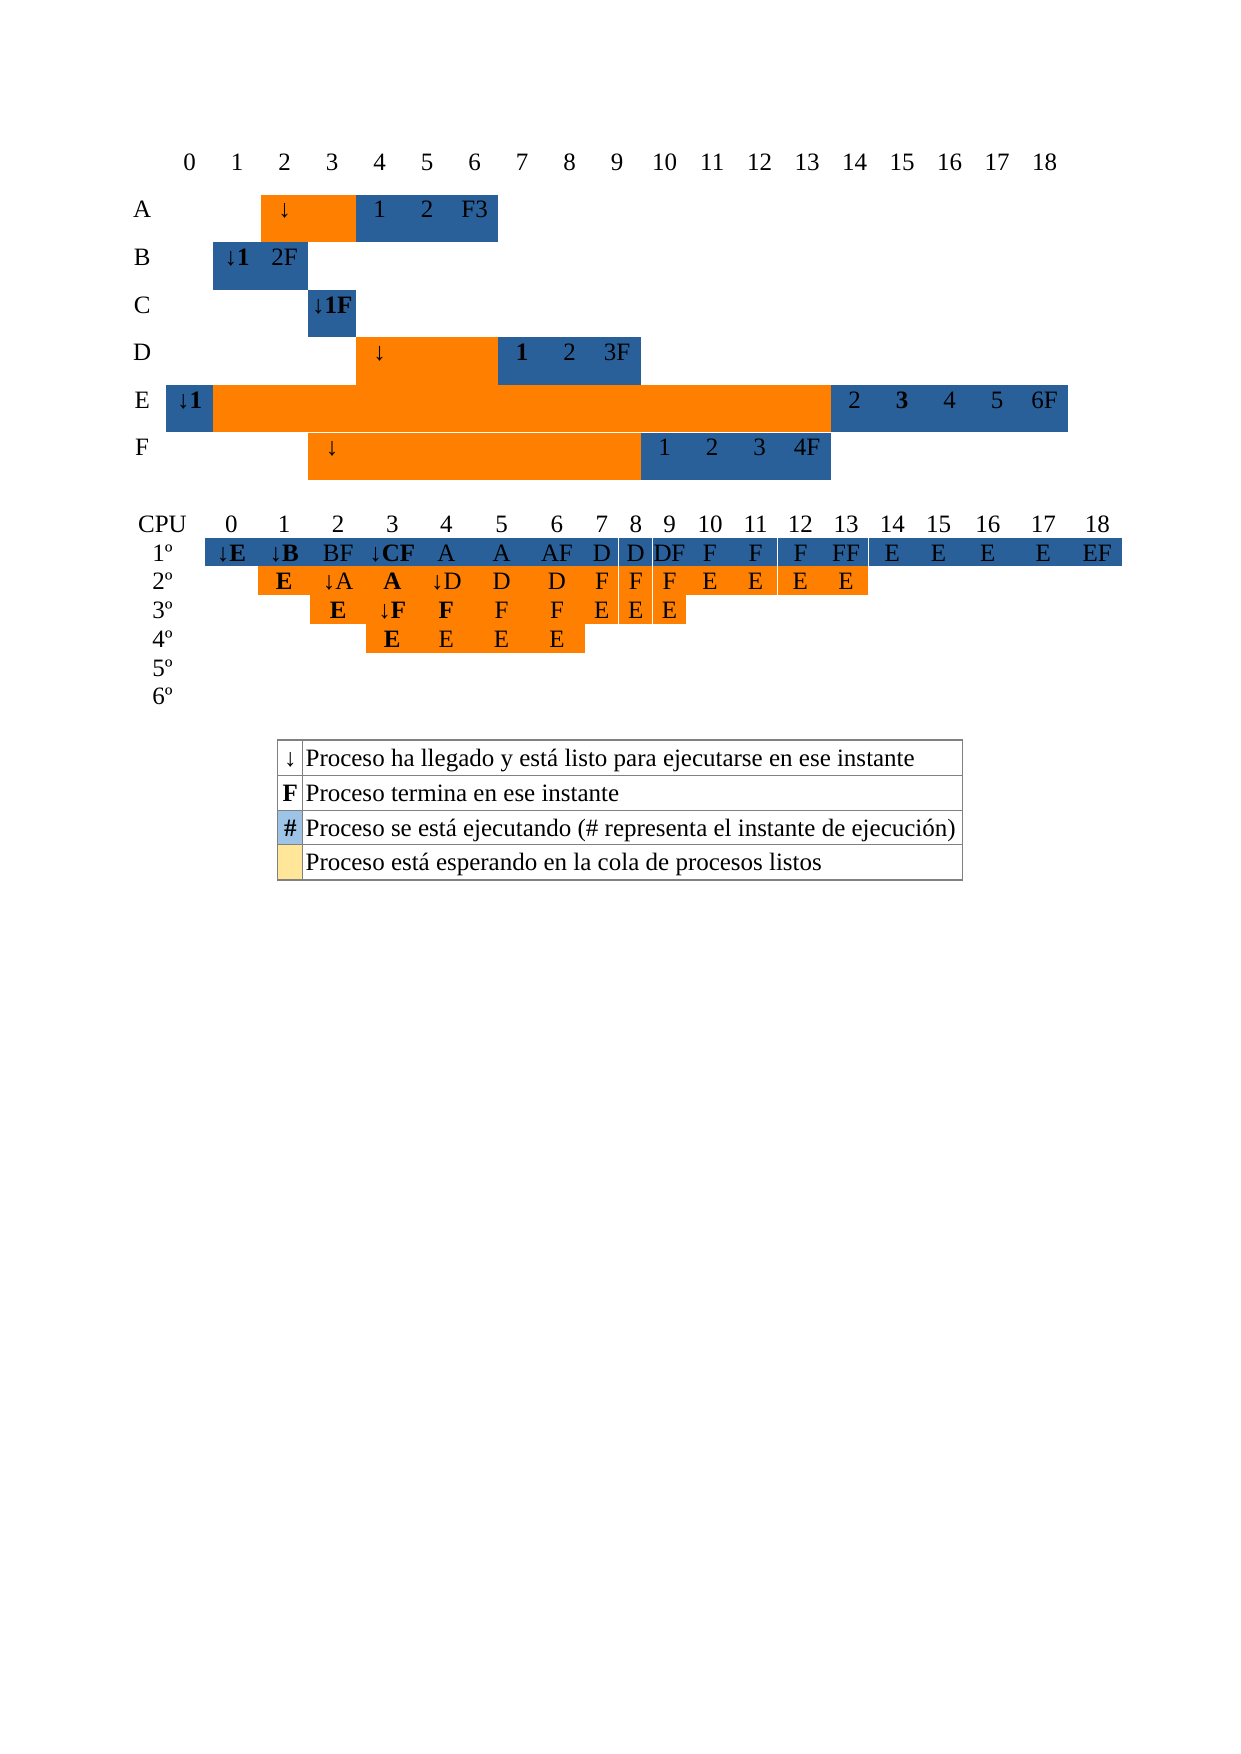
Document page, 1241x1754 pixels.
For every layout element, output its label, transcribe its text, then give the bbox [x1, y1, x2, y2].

table_cell [166, 433, 213, 480]
table_cell [451, 433, 498, 480]
table_cell [915, 566, 961, 595]
table_cell [1014, 595, 1072, 624]
table_cell [213, 337, 261, 385]
table_cell E [418, 624, 474, 653]
table_cell [498, 242, 546, 290]
table_cell Proceso termina en ese instante [303, 776, 962, 810]
table_cell [869, 566, 915, 595]
table_cell E [869, 538, 915, 566]
table_cell [1014, 624, 1072, 653]
table_cell [258, 653, 310, 681]
table_cell E [686, 566, 733, 595]
table_cell 4F [783, 433, 831, 480]
table_cell [778, 653, 823, 681]
table_cell ↓E [205, 538, 258, 566]
table_cell FF [823, 538, 868, 566]
table_cell E [529, 624, 585, 653]
table_cell E [1014, 538, 1072, 566]
table_cell [546, 385, 593, 432]
table_cell 4º [120, 624, 204, 653]
table_cell [961, 624, 1014, 653]
table_header 13 [823, 509, 868, 538]
table_cell [308, 242, 356, 290]
table_cell [593, 195, 641, 242]
table_cell [451, 290, 498, 337]
table_cell [403, 337, 451, 385]
table_cell E [310, 595, 366, 624]
table_header 2 [261, 147, 308, 194]
table_cell ↓D [418, 566, 474, 595]
table_header 16 [961, 509, 1014, 538]
table_cell [1014, 653, 1072, 681]
table_cell 2F [261, 242, 308, 290]
table_header 17 [1014, 509, 1072, 538]
table_cell ↓F [366, 595, 418, 624]
table_cell [736, 195, 783, 242]
table_cell [1021, 195, 1068, 242]
table_cell [688, 290, 736, 337]
table_cell [688, 385, 736, 432]
table_header 15 [915, 509, 961, 538]
table_cell E [733, 566, 777, 595]
table_cell [593, 433, 641, 480]
table_header CPU [120, 509, 204, 538]
table_header 11 [688, 147, 736, 194]
table_cell [310, 653, 366, 681]
table_header 13 [783, 147, 831, 194]
table_cell C [118, 290, 166, 337]
table_cell [641, 195, 688, 242]
table_cell [926, 290, 973, 337]
table_cell [733, 595, 777, 624]
table_cell [403, 290, 451, 337]
table_cell [733, 624, 777, 653]
table_header 8 [619, 509, 652, 538]
table_cell [258, 624, 310, 653]
table_cell 3F [593, 337, 641, 385]
table_cell [278, 845, 302, 879]
table_cell E [366, 624, 418, 653]
table_cell [973, 242, 1021, 290]
table_cell E [915, 538, 961, 566]
table_header 0 [166, 147, 213, 194]
table_cell F [278, 776, 302, 810]
table_cell [1021, 337, 1068, 385]
table_cell [546, 242, 593, 290]
table_cell Proceso está esperando en la cola de procesos listos [303, 845, 962, 879]
table_cell 3 [878, 385, 926, 432]
table_header 12 [778, 509, 823, 538]
table_cell [1014, 681, 1072, 710]
table_cell ↓CF [366, 538, 418, 566]
table_cell [915, 653, 961, 681]
table_cell [823, 595, 868, 624]
table_cell [261, 385, 308, 432]
table_cell [546, 433, 593, 480]
table_cell [213, 290, 261, 337]
table_cell [310, 624, 366, 653]
table_cell F [474, 595, 529, 624]
table_cell [403, 242, 451, 290]
table_cell ↓A [310, 566, 366, 595]
table_cell [546, 195, 593, 242]
table_cell [166, 290, 213, 337]
table_cell [529, 681, 585, 710]
table_cell [688, 337, 736, 385]
table_cell [366, 653, 418, 681]
table_cell [736, 337, 783, 385]
table_cell [973, 195, 1021, 242]
table_cell [310, 681, 366, 710]
table_header 18 [1021, 147, 1068, 194]
table_header 5 [403, 147, 451, 194]
table_header 1 [213, 147, 261, 194]
table_cell ↓1F [308, 290, 356, 337]
table_cell A [366, 566, 418, 595]
table_cell A [118, 195, 166, 242]
table_cell [783, 290, 831, 337]
table_cell A [474, 538, 529, 566]
table_cell D [118, 337, 166, 385]
table_cell 2 [403, 195, 451, 242]
table_header 0 [205, 509, 258, 538]
table_cell [783, 242, 831, 290]
table_cell [778, 681, 823, 710]
table_cell [961, 566, 1014, 595]
table_cell [498, 290, 546, 337]
table_cell D [585, 538, 618, 566]
table_cell [1072, 595, 1122, 624]
table_header 2 [310, 509, 366, 538]
table_cell [1072, 653, 1122, 681]
table_header 15 [878, 147, 926, 194]
table_cell [356, 290, 403, 337]
table_cell [498, 195, 546, 242]
table_cell [973, 290, 1021, 337]
table_cell [831, 195, 878, 242]
table_cell [418, 653, 474, 681]
table_cell [366, 681, 418, 710]
table_cell F [686, 538, 733, 566]
table_cell [641, 242, 688, 290]
table_cell [831, 290, 878, 337]
table_cell [653, 681, 686, 710]
table_cell [205, 624, 258, 653]
table_cell [418, 681, 474, 710]
table_cell 4 [926, 385, 973, 432]
table_cell 6º [120, 681, 204, 710]
table_cell [213, 195, 261, 242]
table_cell [585, 624, 618, 653]
table_cell [403, 433, 451, 480]
table_cell [823, 681, 868, 710]
table_cell E [823, 566, 868, 595]
table_cell [1072, 624, 1122, 653]
table_cell [736, 290, 783, 337]
table_cell [213, 385, 261, 432]
table_cell [783, 385, 831, 432]
table_cell [869, 624, 915, 653]
table_header Proceso ha llegado y está listo para ejecutarse en ese instante [303, 741, 962, 775]
table_header 10 [686, 509, 733, 538]
table_cell F [778, 538, 823, 566]
table_cell [205, 595, 258, 624]
table_cell [498, 433, 546, 480]
table_cell [451, 337, 498, 385]
table_cell [686, 681, 733, 710]
table_cell [961, 595, 1014, 624]
table_cell ↓B [258, 538, 310, 566]
table_cell [831, 337, 878, 385]
table_cell A [418, 538, 474, 566]
table_cell [736, 242, 783, 290]
table_cell [961, 653, 1014, 681]
table_cell [869, 681, 915, 710]
table_header 14 [831, 147, 878, 194]
table_cell [869, 653, 915, 681]
table_cell 3º [120, 595, 204, 624]
table_cell [641, 290, 688, 337]
table_cell [778, 595, 823, 624]
table_cell [213, 433, 261, 480]
table_cell 2 [688, 433, 736, 480]
table_cell D [619, 538, 652, 566]
table_header 10 [641, 147, 688, 194]
table_cell BF [310, 538, 366, 566]
table_cell ↓ [356, 337, 403, 385]
table_cell [831, 242, 878, 290]
table_header 1 [258, 509, 310, 538]
table_cell E [619, 595, 652, 624]
table_cell [529, 653, 585, 681]
table_cell [641, 337, 688, 385]
table_cell [308, 385, 356, 432]
table_header 16 [926, 147, 973, 194]
table_header 18 [1072, 509, 1122, 538]
table_header 6 [529, 509, 585, 538]
table_header 8 [546, 147, 593, 194]
table_cell [878, 195, 926, 242]
table_header 3 [308, 147, 356, 194]
table_cell ↓1 [213, 242, 261, 290]
table_cell 1º [120, 538, 204, 566]
table_header 12 [736, 147, 783, 194]
table_cell [686, 624, 733, 653]
table_cell E [778, 566, 823, 595]
table_cell E [585, 595, 618, 624]
table_cell [973, 337, 1021, 385]
table_cell E [118, 385, 166, 432]
table_cell [205, 681, 258, 710]
table_header 4 [356, 147, 403, 194]
table_cell [831, 433, 878, 480]
table_header [118, 147, 166, 194]
table_cell # [278, 811, 302, 844]
table_cell F [733, 538, 777, 566]
table_cell 1 [498, 337, 546, 385]
table_cell [498, 385, 546, 432]
table_cell D [474, 566, 529, 595]
table_cell B [118, 242, 166, 290]
table_cell [1072, 681, 1122, 710]
table_cell 6F [1021, 385, 1068, 432]
table_cell [585, 681, 618, 710]
table_cell 3 [736, 433, 783, 480]
table_cell [869, 595, 915, 624]
table_cell [653, 653, 686, 681]
table_header 6 [451, 147, 498, 194]
table_cell [926, 195, 973, 242]
table_cell DF [653, 538, 686, 566]
table_cell [973, 433, 1021, 480]
table_cell 2 [546, 337, 593, 385]
table_cell 5 [973, 385, 1021, 432]
table_header 17 [973, 147, 1021, 194]
table_cell F [529, 595, 585, 624]
table_cell [915, 624, 961, 653]
table_cell [1021, 242, 1068, 290]
table_header 5 [474, 509, 529, 538]
table_cell [878, 290, 926, 337]
table_cell [356, 433, 403, 480]
table_cell [878, 433, 926, 480]
table_cell AF [529, 538, 585, 566]
table_header 11 [733, 509, 777, 538]
table_cell [783, 337, 831, 385]
table_header 9 [653, 509, 686, 538]
table_cell [961, 681, 1014, 710]
table_cell [926, 337, 973, 385]
table_cell [166, 242, 213, 290]
table_cell [403, 385, 451, 432]
table_cell [926, 242, 973, 290]
table_cell [451, 242, 498, 290]
table_cell F [585, 566, 618, 595]
table_cell 2 [831, 385, 878, 432]
table_cell F [418, 595, 474, 624]
table_cell Proceso se está ejecutando (# representa el instante de ejecución) [303, 811, 962, 844]
table_cell [166, 337, 213, 385]
table_cell [915, 681, 961, 710]
table_header 9 [593, 147, 641, 194]
table_cell [641, 385, 688, 432]
table_cell ↓ [261, 195, 308, 242]
table_cell EF [1072, 538, 1122, 566]
table_cell 2º [120, 566, 204, 595]
table_cell E [653, 595, 686, 624]
table_cell [166, 195, 213, 242]
table_cell 5º [120, 653, 204, 681]
table_cell ↓1 [166, 385, 213, 432]
table_cell [593, 385, 641, 432]
table_cell [878, 242, 926, 290]
table_cell [619, 681, 652, 710]
table_cell [783, 195, 831, 242]
table_cell F3 [451, 195, 498, 242]
table_cell 1 [356, 195, 403, 242]
table_cell F [118, 433, 166, 480]
table_header 4 [418, 509, 474, 538]
table_cell [261, 290, 308, 337]
table_cell [474, 653, 529, 681]
table_header 14 [869, 509, 915, 538]
table_header 3 [366, 509, 418, 538]
table_cell E [474, 624, 529, 653]
table_cell E [258, 566, 310, 595]
table_cell [585, 653, 618, 681]
table_cell E [961, 538, 1014, 566]
table_cell ↓ [308, 433, 356, 480]
table_cell [258, 681, 310, 710]
table_cell [653, 624, 686, 653]
table_cell [593, 290, 641, 337]
table_cell F [619, 566, 652, 595]
table_cell [356, 242, 403, 290]
table_cell [451, 385, 498, 432]
table_cell [733, 653, 777, 681]
table_cell [688, 242, 736, 290]
table_cell [736, 385, 783, 432]
table_cell [823, 624, 868, 653]
table_cell [1021, 290, 1068, 337]
table_cell [356, 385, 403, 432]
table_cell [205, 566, 258, 595]
table_header ↓ [278, 741, 302, 775]
table_cell [1021, 433, 1068, 480]
table_cell [308, 337, 356, 385]
table_cell [688, 195, 736, 242]
table_cell [926, 433, 973, 480]
table_cell [619, 624, 652, 653]
table_cell [258, 595, 310, 624]
table_cell [1072, 566, 1122, 595]
table_cell [593, 242, 641, 290]
table_cell [915, 595, 961, 624]
table_cell [474, 681, 529, 710]
table_cell F [653, 566, 686, 595]
table_cell 1 [641, 433, 688, 480]
table_cell [205, 653, 258, 681]
table_cell [823, 653, 868, 681]
table_cell [778, 624, 823, 653]
table_cell [261, 337, 308, 385]
table_cell D [529, 566, 585, 595]
table_cell [733, 681, 777, 710]
table_cell [546, 290, 593, 337]
table_cell [308, 195, 356, 242]
table_cell [878, 337, 926, 385]
table_cell [1014, 566, 1072, 595]
table_cell [261, 433, 308, 480]
table_cell [686, 595, 733, 624]
table_header 7 [498, 147, 546, 194]
table_cell [686, 653, 733, 681]
table_cell [619, 653, 652, 681]
table_header 7 [585, 509, 618, 538]
